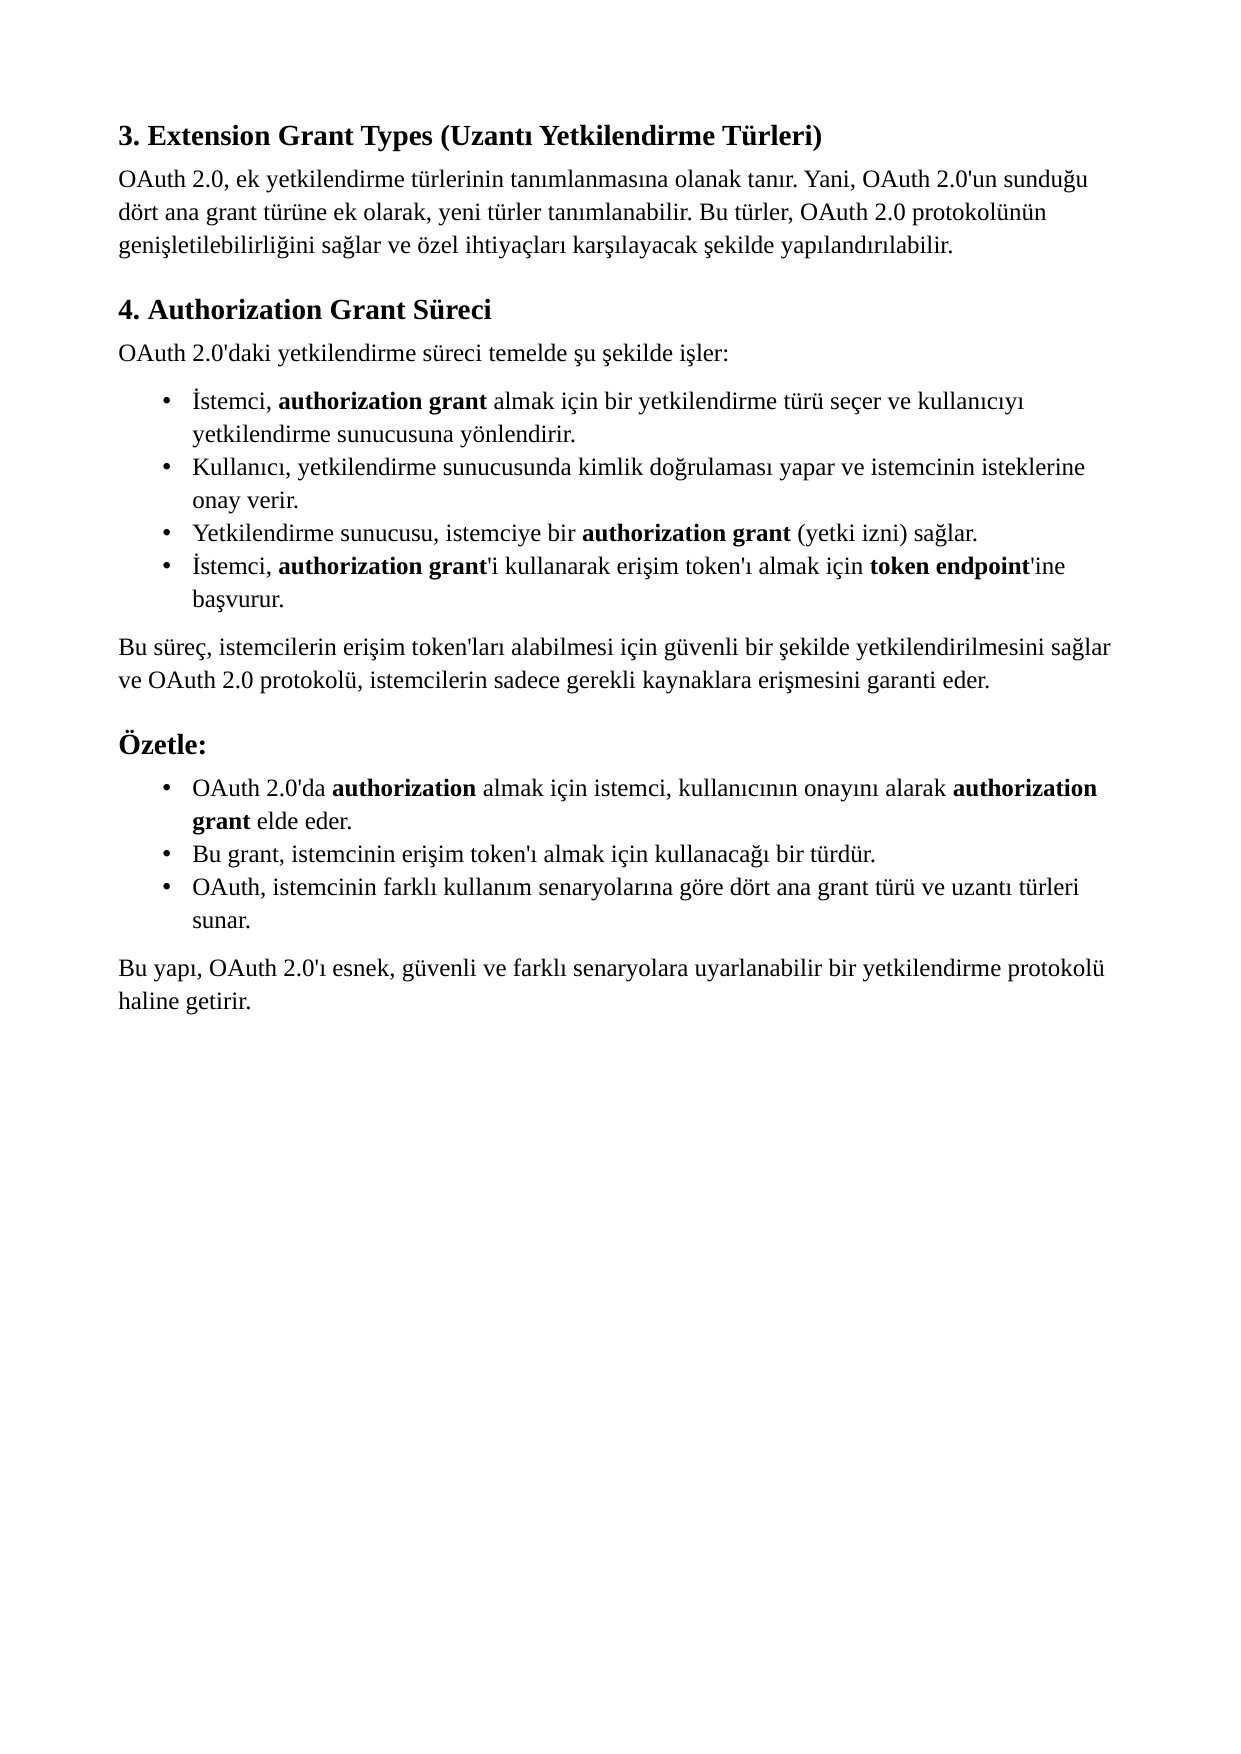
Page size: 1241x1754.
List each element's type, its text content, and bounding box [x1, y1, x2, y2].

list Bu grant, istemcinin erişim token'ı almak için kullanacağı bir türdür. [162, 839, 1122, 868]
list OAuth, istemcinin farklı kullanım senaryolarına göre dört ana grant türü ve uzantı türleri sunar. [162, 872, 1122, 934]
subtitle Özetle: [118, 727, 1122, 761]
text Bu yapı, OAuth 2.0'ı esnek, güvenli ve farklı senaryolara uyarlanabilir bir yetkilendirme protokolü haline getirir. [118, 953, 1122, 1014]
list İstemci, authorization grant almak için bir yetkilendirme türü seçer ve kullanıcıyı yetkilendirme sunucusuna yönlendirir. [162, 386, 1122, 448]
subtitle 3. Extension Grant Types (Uzantı Yetkilendirme Türleri) [118, 118, 1122, 152]
text Bu süreç, istemcilerin erişim token'ları alabilmesi için güvenli bir şekilde yetkilendirilmesini sağlar ve OAuth 2.0 protokolü, istemcilerin sadece gerekli kaynaklara erişmesini garanti eder. [118, 632, 1122, 693]
subtitle 4. Authorization Grant Süreci [118, 292, 1122, 326]
text OAuth 2.0'daki yetkilendirme süreci temelde şu şekilde işler: [118, 338, 1122, 367]
list OAuth 2.0'da authorization almak için istemci, kullanıcının onayını alarak authorization grant elde eder. [162, 773, 1122, 835]
list Yetkilendirme sunucusu, istemciye bir authorization grant (yetki izni) sağlar. [162, 518, 1122, 547]
list Kullanıcı, yetkilendirme sunucusunda kimlik doğrulaması yapar ve istemcinin isteklerine onay verir. [162, 452, 1122, 514]
list İstemci, authorization grant'i kullanarak erişim token'ı almak için token endpoint'ine başvurur. [162, 551, 1122, 613]
text OAuth 2.0, ek yetkilendirme türlerinin tanımlanmasına olanak tanır. Yani, OAuth 2.0'un sunduğu dört ana grant türüne ek olarak, yeni türler tanımlanabilir. Bu türler, OAuth 2.0 protokolünün genişletilebilirliğini sağlar ve özel ihtiyaçları karşılayacak şekilde yapılandırılabilir. [118, 164, 1122, 259]
